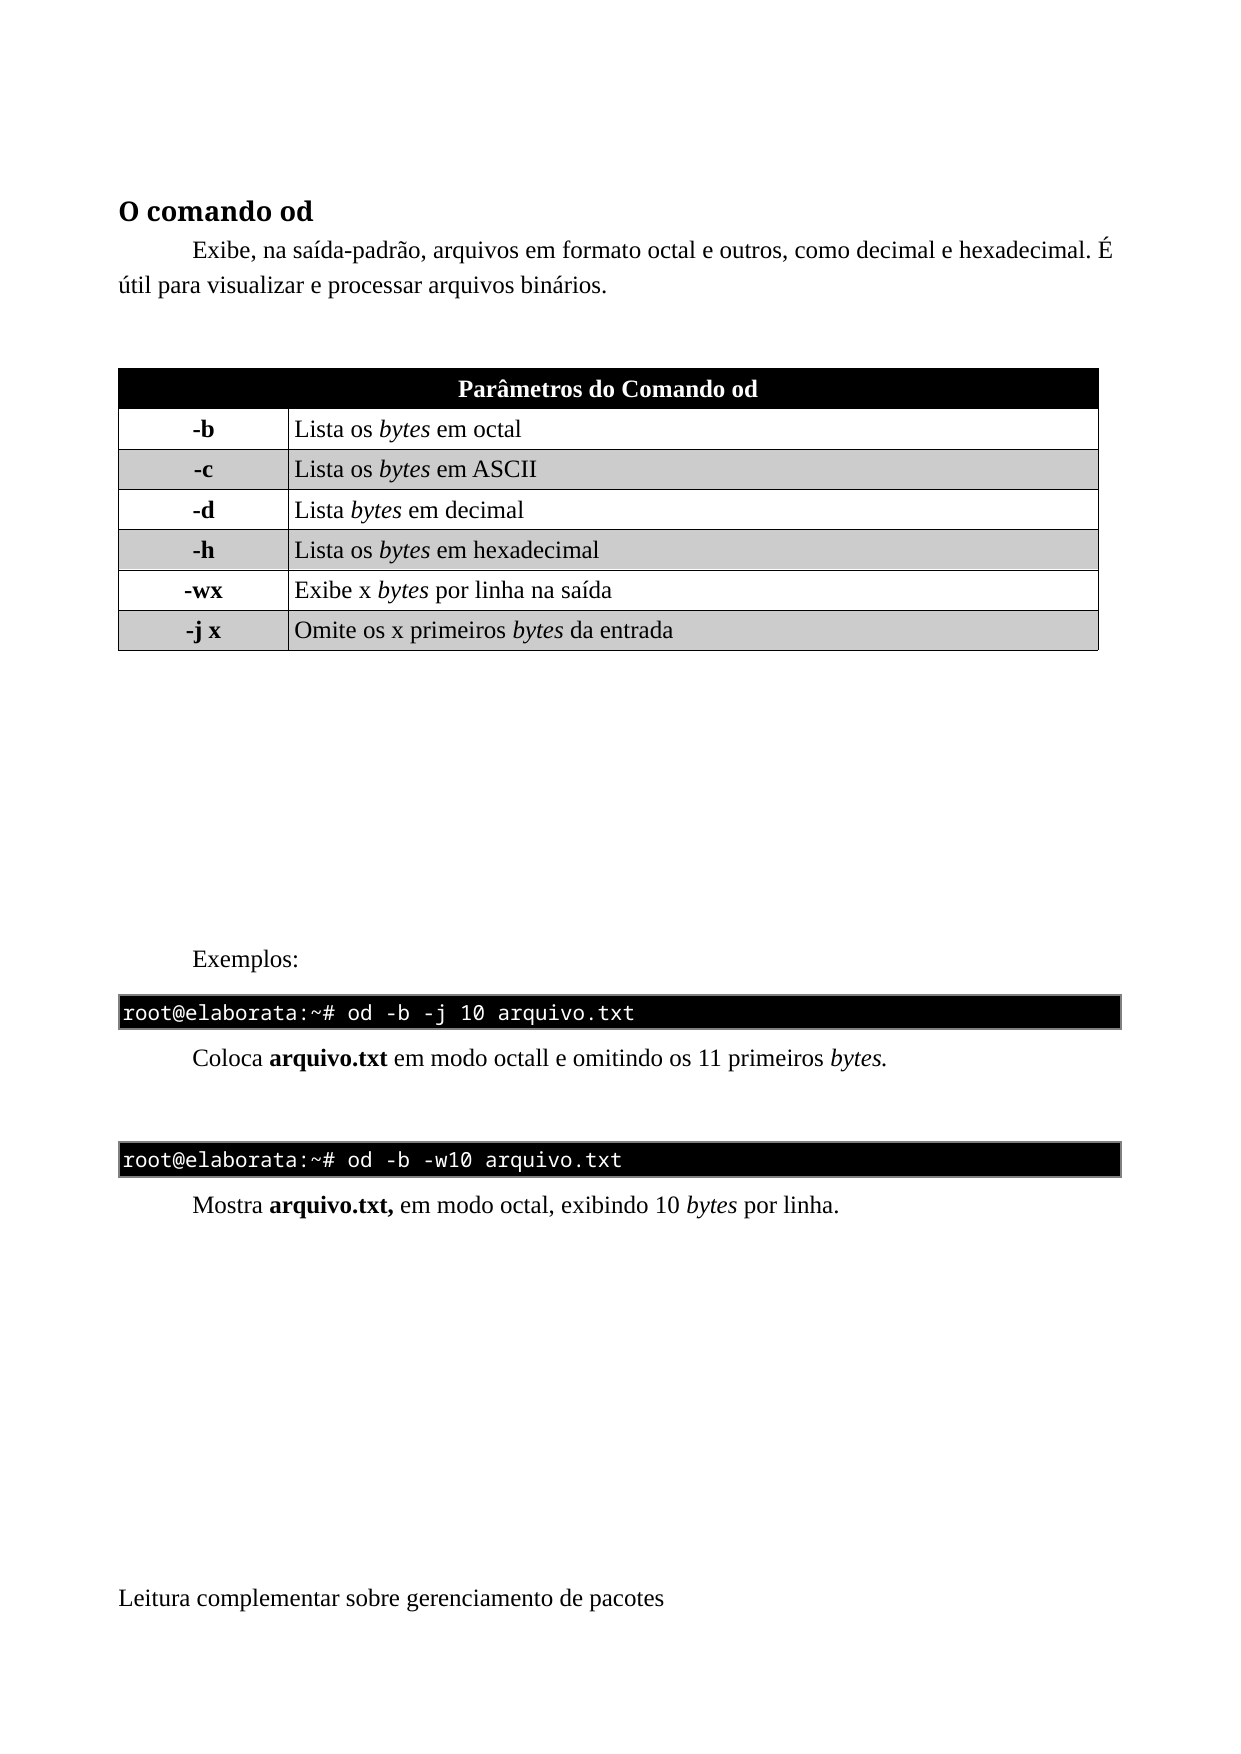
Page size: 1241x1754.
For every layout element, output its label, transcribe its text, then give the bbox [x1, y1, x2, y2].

table_cell Omite os x primeiros bytes da entrada [289, 611, 1098, 650]
text Mostra arquivo.txt, em modo octal, exibindo 10 bytes por linha. [118, 1190, 1122, 1219]
table_cell -d [119, 490, 288, 529]
table_cell Lista os bytes em octal [289, 409, 1098, 448]
table_cell -c [119, 450, 288, 489]
table_cell Lista os bytes em ASCII [289, 450, 1098, 489]
table_cell -h [119, 530, 288, 569]
table_cell Lista bytes em decimal [289, 490, 1098, 529]
table_cell Exibe x bytes por linha na saída [289, 571, 1098, 610]
table_cell -b [119, 409, 288, 448]
text Leitura complementar sobre gerenciamento de pacotes [118, 1583, 1122, 1611]
text Coloca arquivo.txt em modo octall e omitindo os 11 primeiros bytes. [118, 1043, 1122, 1072]
text root@elaborata:~# od -b -w10 arquivo.txt [120, 1143, 1120, 1176]
text root@elaborata:~# od -b -j 10 arquivo.txt [120, 996, 1120, 1028]
table_cell Lista os bytes em hexadecimal [289, 530, 1098, 569]
table_cell -wx [119, 571, 288, 610]
subtitle O comando od [118, 192, 1122, 229]
table_header Parâmetros do Comando od [119, 369, 1098, 408]
text Exibe, na saída-padrão, arquivos em formato octal e outros, como decimal e hexadecimal. É útil para visualizar e processar arquivos binários. [118, 235, 1122, 298]
text Exemplos: [118, 944, 1122, 973]
table_cell -j x [119, 611, 288, 650]
